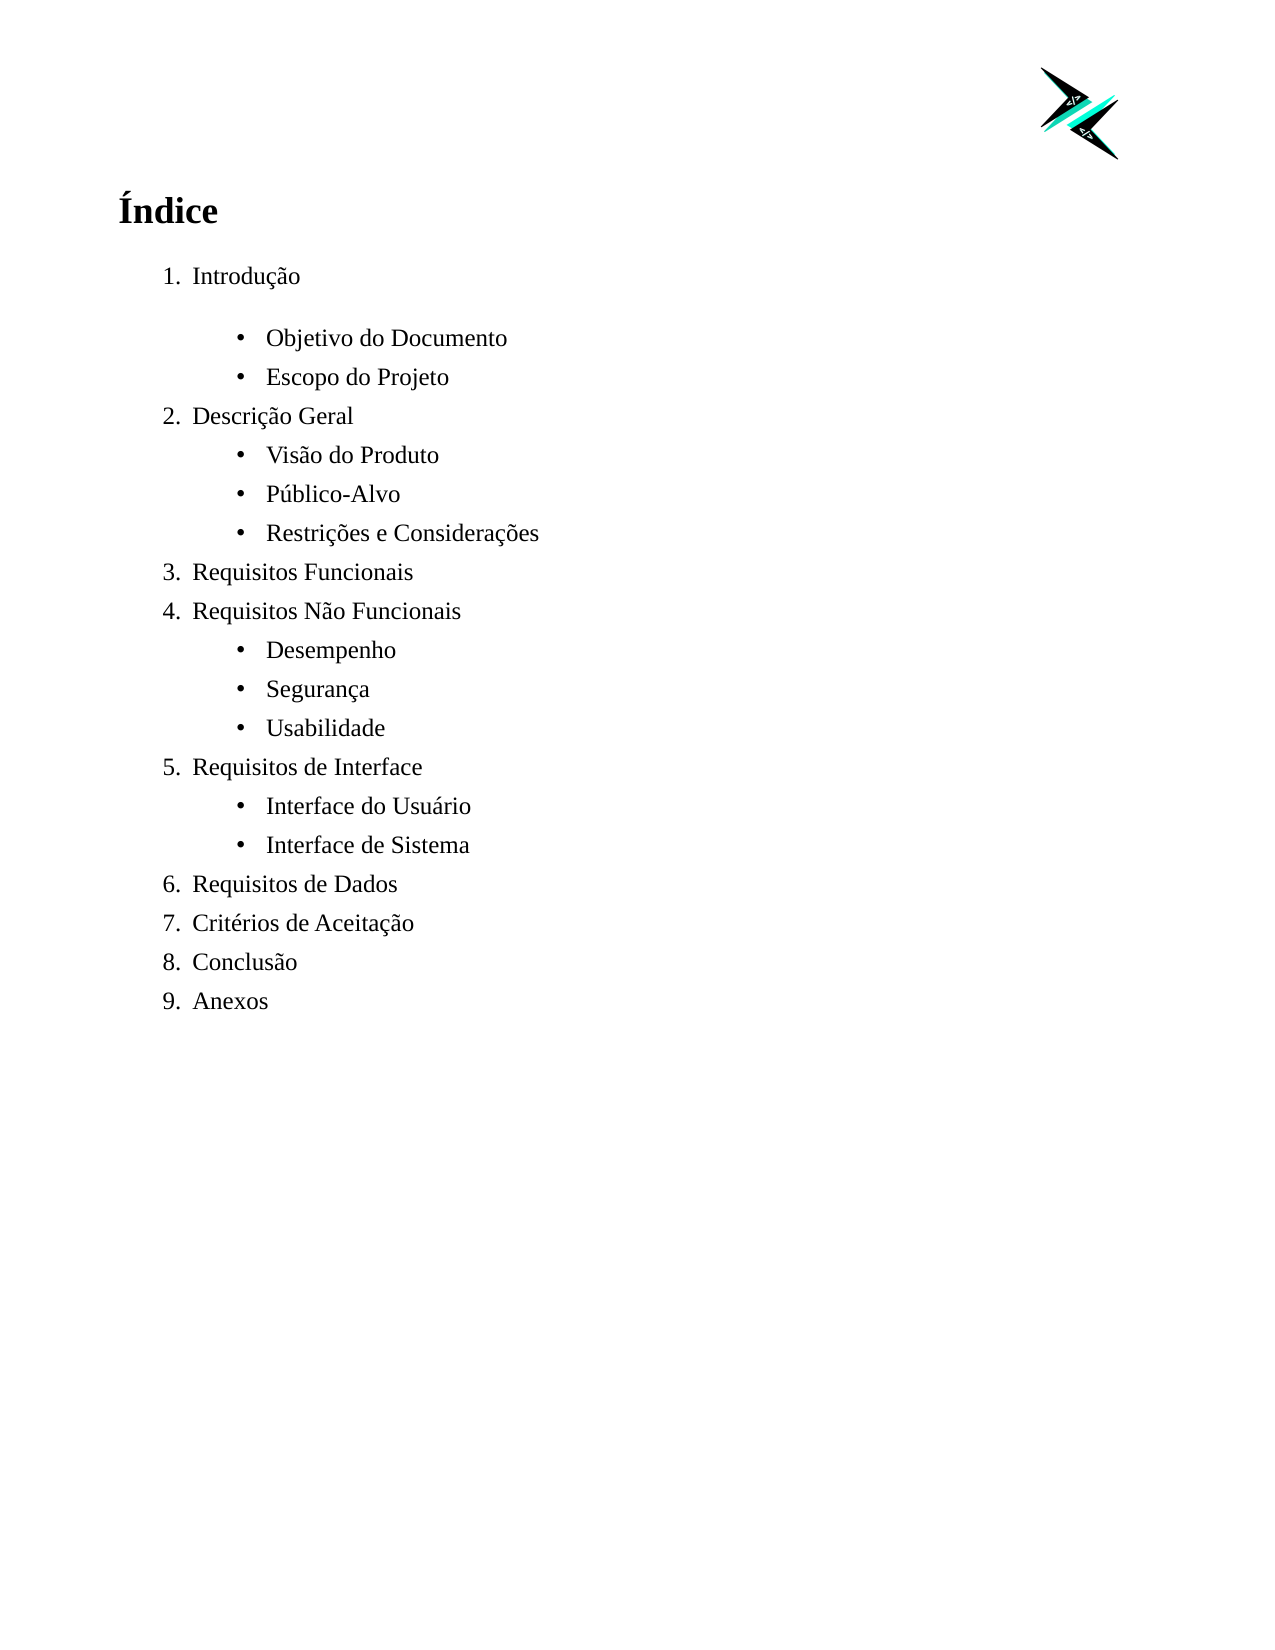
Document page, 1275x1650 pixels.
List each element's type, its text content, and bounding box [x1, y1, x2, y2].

list Público-Alvo [236, 479, 1157, 508]
list Critérios de Aceitação [162, 908, 1157, 937]
list Requisitos de Dados [162, 869, 1157, 898]
list Descrição Geral [162, 401, 1157, 430]
list Desempenho [236, 635, 1157, 664]
list Introdução [162, 261, 1157, 290]
list Restrições e Considerações [236, 518, 1157, 547]
list Objetivo do Documento [236, 323, 1157, 352]
subtitle Índice [118, 188, 1157, 232]
list Escopo do Projeto [236, 362, 1157, 391]
list Requisitos Não Funcionais [162, 596, 1157, 625]
list Requisitos Funcionais [162, 557, 1157, 586]
list Interface do Usuário [236, 791, 1157, 820]
list Requisitos de Interface [162, 752, 1157, 781]
list Usabilidade [236, 713, 1157, 742]
list Segurança [236, 674, 1157, 703]
picture [1017, 51, 1142, 176]
list Interface de Sistema [236, 830, 1157, 859]
list Anexos [162, 986, 1157, 1014]
list Conclusão [162, 947, 1157, 976]
list Visão do Produto [236, 440, 1157, 469]
